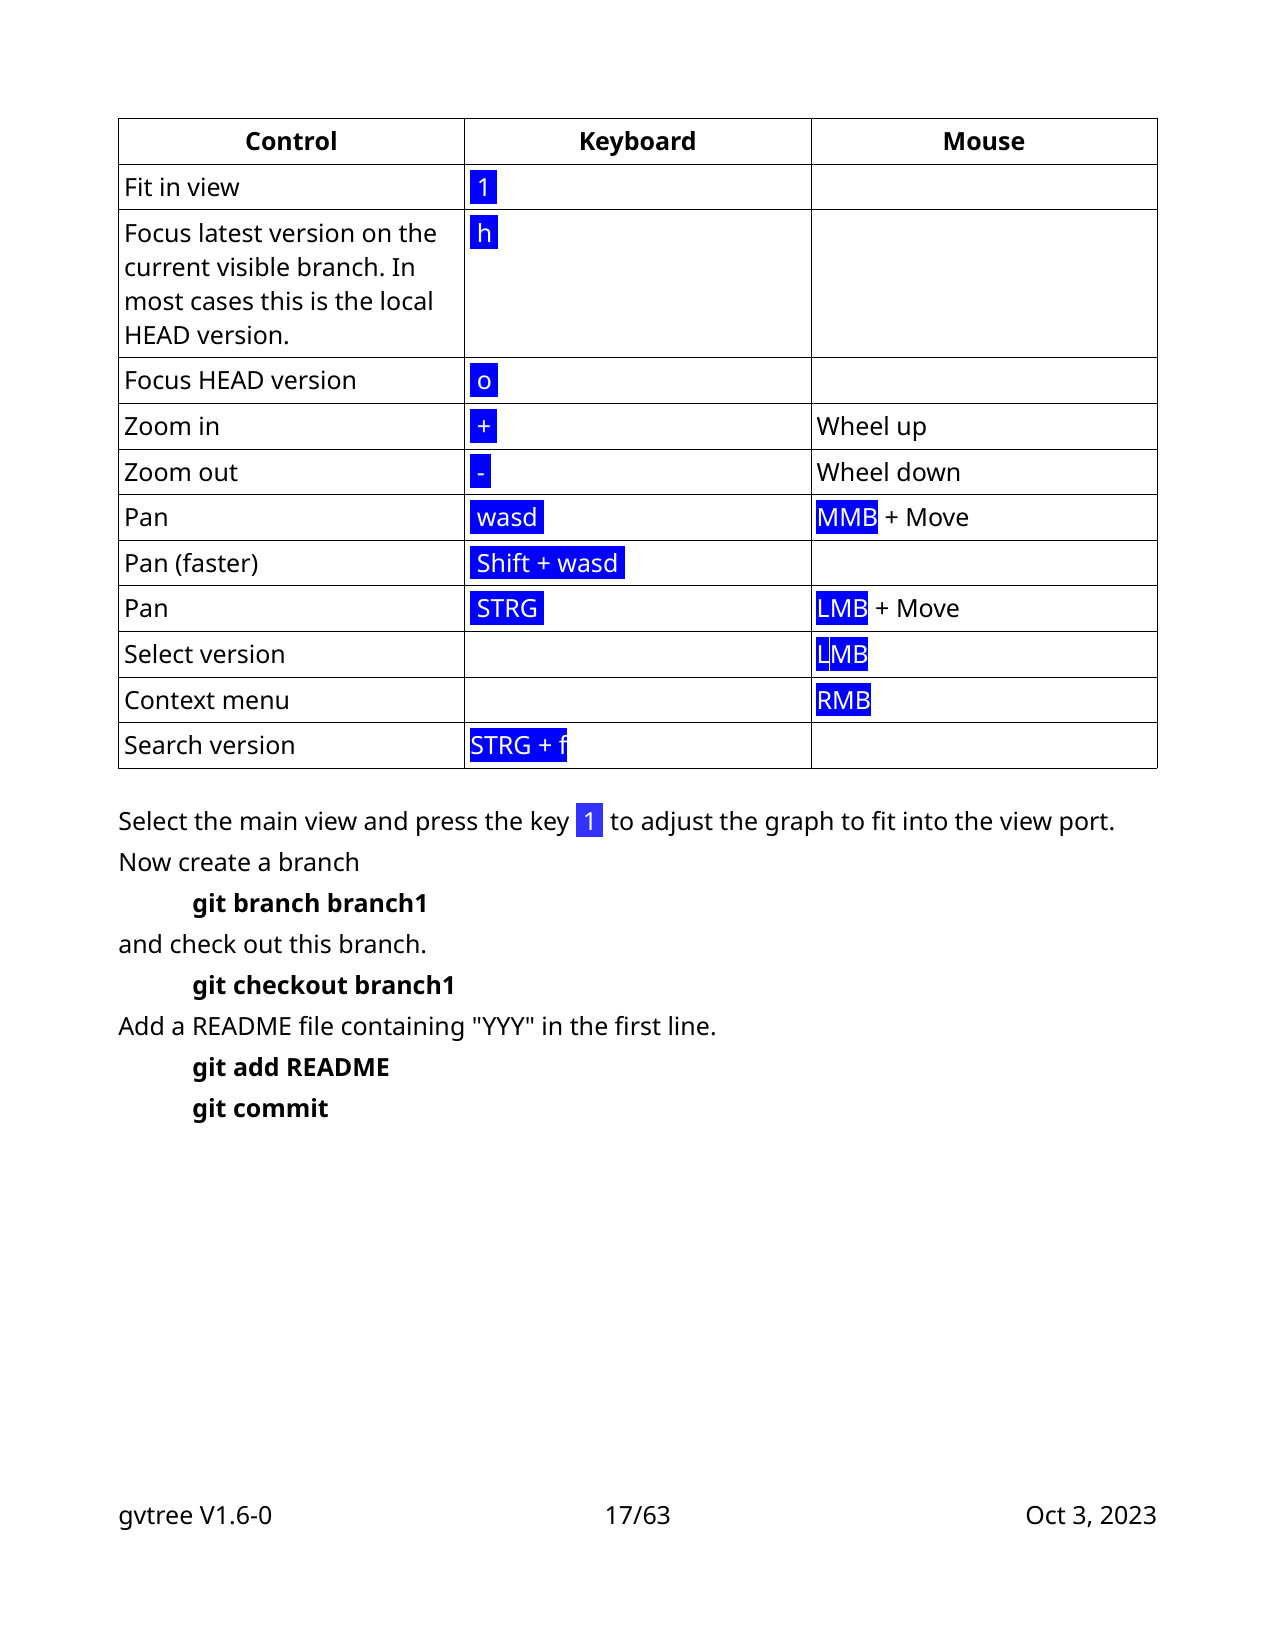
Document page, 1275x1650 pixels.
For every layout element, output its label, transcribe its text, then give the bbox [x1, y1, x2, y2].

table_cell STRG + f [465, 723, 811, 768]
table_cell Select version [119, 632, 464, 677]
text Now create a branch [118, 850, 1157, 876]
table_cell Wheel down [812, 450, 1157, 494]
table_cell Pan (faster) [119, 541, 464, 585]
table_header Mouse [812, 119, 1157, 164]
text git commit [118, 1096, 1157, 1123]
text git branch branch1 [118, 891, 1157, 917]
text git add README [118, 1055, 1157, 1082]
table_cell Pan [119, 495, 464, 540]
table_cell Fit in view [119, 165, 464, 209]
table_cell [812, 210, 1157, 357]
table_cell Zoom in [119, 404, 464, 448]
table_cell [812, 358, 1157, 403]
table_header Keyboard [465, 119, 811, 164]
table_cell wasd [465, 495, 811, 540]
table_cell Shift + wasd [465, 541, 811, 585]
table_cell [812, 723, 1157, 768]
table_cell + [465, 404, 811, 448]
text Select the main view and press the key 1 to adjust the graph to fit into the view port. [118, 809, 1157, 835]
text and check out this branch. [118, 932, 1157, 958]
text git checkout branch1 [118, 973, 1157, 999]
table_cell Wheel up [812, 404, 1157, 448]
table_cell [465, 678, 811, 722]
table_cell Pan [119, 586, 464, 631]
table_cell MMB + Move [812, 495, 1157, 540]
text Add a README file containing "YYY" in the first line. [118, 1014, 1157, 1041]
table_cell h [465, 210, 811, 357]
table_cell STRG [465, 586, 811, 631]
table_cell Focus HEAD version [119, 358, 464, 403]
table_cell [812, 541, 1157, 585]
table_cell o [465, 358, 811, 403]
table_cell 1 [465, 165, 811, 209]
table_cell Focus latest version on the current visible branch. In most cases this is the local HEAD version. [119, 210, 464, 357]
table_cell Context menu [119, 678, 464, 722]
table_cell [812, 165, 1157, 209]
table_cell LMB [812, 632, 1157, 677]
table_cell Zoom out [119, 450, 464, 494]
table_header Control [119, 119, 464, 164]
table_cell RMB [812, 678, 1157, 722]
table_cell - [465, 450, 811, 494]
table_cell Search version [119, 723, 464, 768]
table_cell LMB + Move [812, 586, 1157, 631]
table_cell [465, 632, 811, 677]
